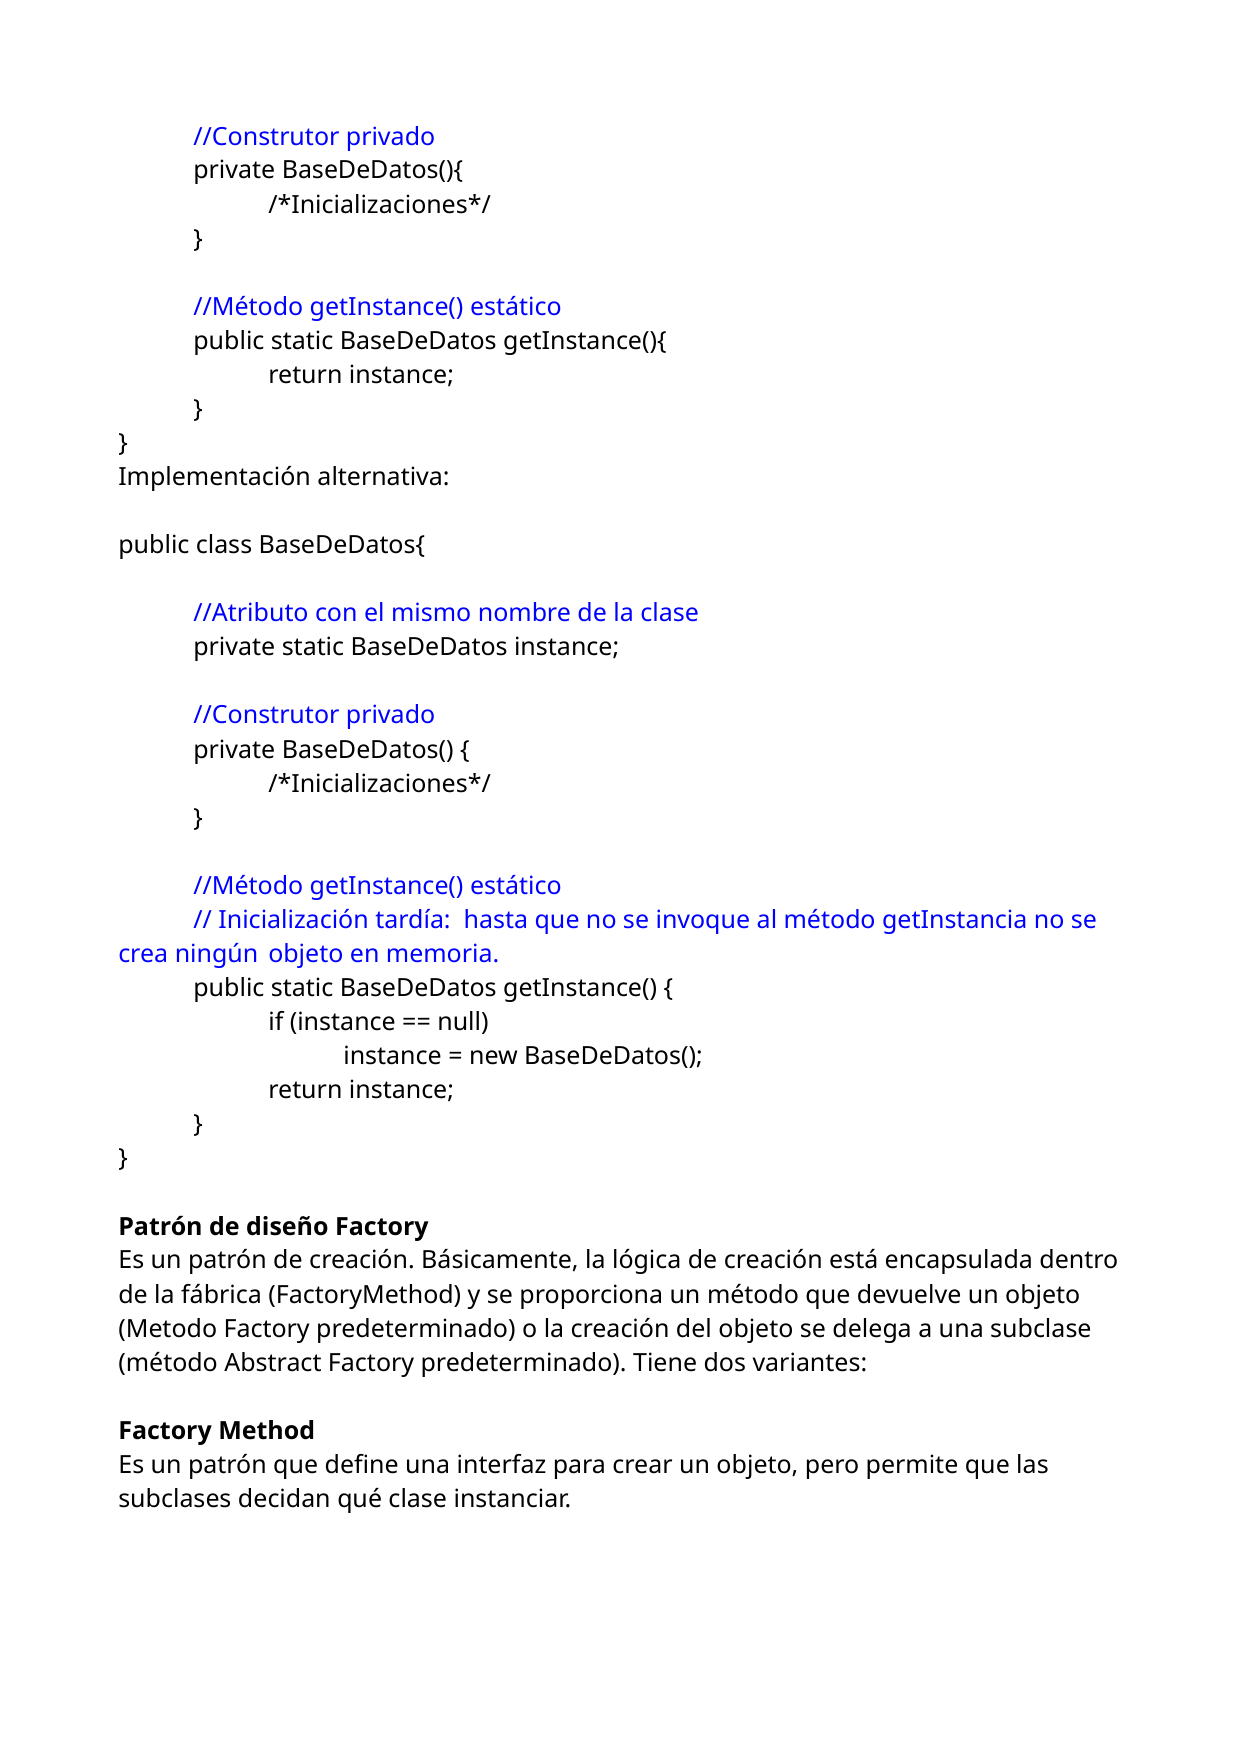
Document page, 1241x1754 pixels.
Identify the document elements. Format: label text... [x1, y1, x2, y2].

text //Método getInstance() estático [118, 288, 1122, 322]
text Es un patrón de creación. Básicamente, la lógica de creación está encapsulada dentro de la fábrica (FactoryMethod) y se proporciona un método que devuelve un objeto (Metodo Factory predeterminado) o la creación del objeto se delega a una subclase (método Abstract Factory predeterminado). Tiene dos variantes: [118, 1242, 1122, 1378]
text Implementación alternativa: [118, 459, 1122, 493]
text public static BaseDeDatos getInstance(){ [118, 322, 1122, 357]
text // Inicialización tardía: hasta que no se invoque al método getInstancia no se crea ningún objeto en memoria. [118, 902, 1122, 970]
text instance = new BaseDeDatos(); [118, 1038, 1122, 1072]
text /*Inicializaciones*/ [118, 186, 1122, 220]
text //Construtor privado [118, 697, 1122, 731]
text } [118, 425, 1122, 459]
text Patrón de diseño Factory [118, 1208, 1122, 1242]
text return instance; [118, 1072, 1122, 1106]
text } [118, 391, 1122, 425]
text /*Inicializaciones*/ [118, 765, 1122, 799]
text public static BaseDeDatos getInstance() { [118, 970, 1122, 1004]
text private BaseDeDatos(){ [118, 152, 1122, 186]
text } [118, 1106, 1122, 1140]
text public class BaseDeDatos{ [118, 527, 1122, 561]
text } [118, 220, 1122, 254]
text Factory Method [118, 1412, 1122, 1447]
text private static BaseDeDatos instance; [118, 629, 1122, 663]
text if (instance == null) [118, 1004, 1122, 1038]
text //Atributo con el mismo nombre de la clase [118, 595, 1122, 629]
text private BaseDeDatos() { [118, 731, 1122, 765]
text //Construtor privado [118, 118, 1122, 152]
text return instance; [118, 357, 1122, 391]
text //Método getInstance() estático [118, 867, 1122, 902]
text } [118, 1140, 1122, 1174]
text } [118, 799, 1122, 833]
text Es un patrón que define una interfaz para crear un objeto, pero permite que las subclases decidan qué clase instanciar. [118, 1447, 1122, 1515]
